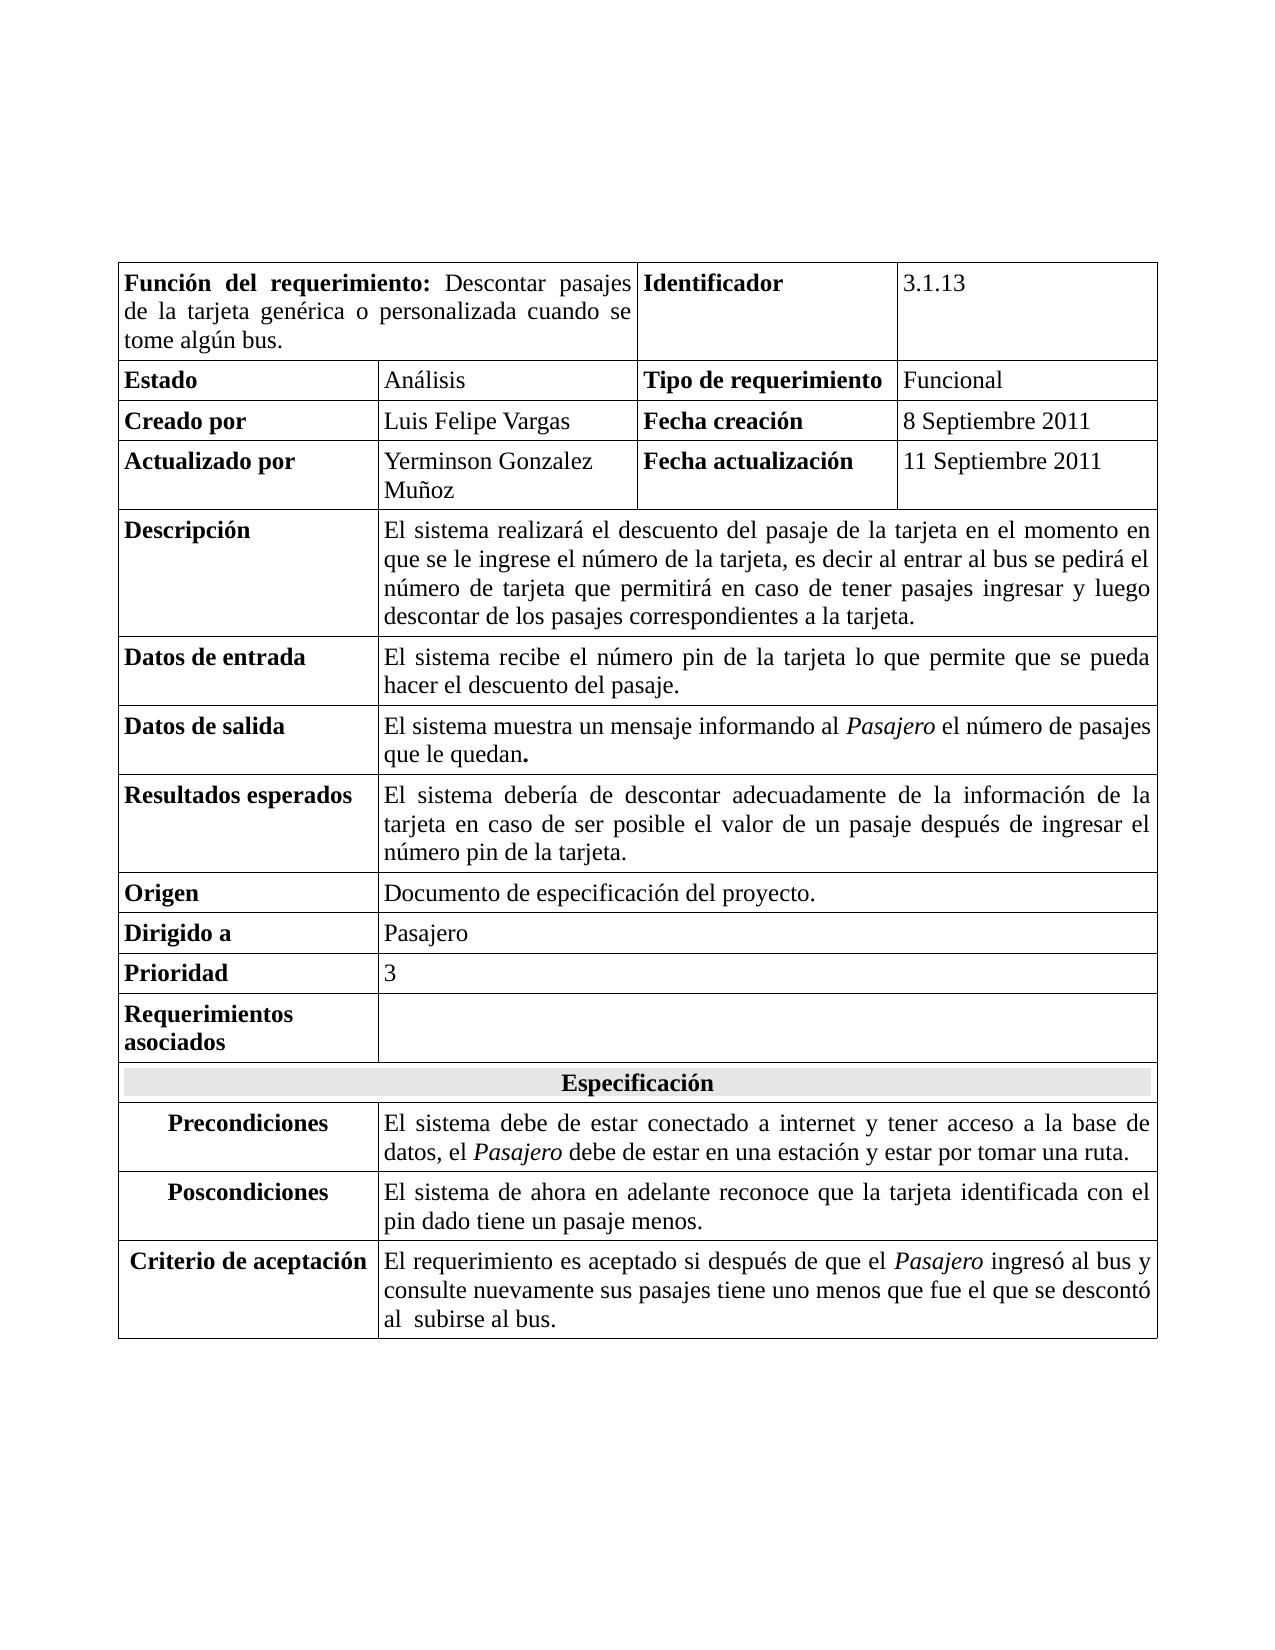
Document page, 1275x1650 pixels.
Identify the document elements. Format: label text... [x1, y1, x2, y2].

table_cell El sistema recibe el número pin de la tarjeta lo que permite que se pueda hacer el descuento del pasaje. [379, 637, 1157, 705]
table_cell Descripción [119, 510, 378, 636]
table_cell El sistema realizará el descuento del pasaje de la tarjeta en el momento en que se le ingrese el número de la tarjeta, es decir al entrar al bus se pedirá el número de tarjeta que permitirá en caso de tener pasajes ingresar y luego descontar de los pasajes correspondientes a la tarjeta. [379, 510, 1157, 636]
table_cell Fecha creación [638, 401, 897, 440]
table_cell Requerimientos asociados [119, 994, 378, 1062]
table_cell Documento de especificación del proyecto. [379, 873, 1157, 912]
table_cell El sistema muestra un mensaje informando al Pasajero el número de pasajes que le quedan. [379, 706, 1157, 774]
table_cell Poscondiciones [119, 1172, 378, 1240]
table_cell El requerimiento es aceptado si después de que el Pasajero ingresó al bus y consulte nuevamente sus pasajes tiene uno menos que fue el que se descontó al subirse al bus. [379, 1241, 1157, 1338]
table_cell Especificación [119, 1063, 1157, 1102]
table_cell Dirigido a [119, 913, 378, 952]
table_cell El sistema de ahora en adelante reconoce que la tarjeta identificada con el pin dado tiene un pasaje menos. [379, 1172, 1157, 1240]
table_cell Estado [119, 361, 378, 400]
table_cell Actualizado por [119, 441, 378, 509]
table_cell Origen [119, 873, 378, 912]
table_cell Funcional [898, 361, 1157, 400]
table_cell Resultados esperados [119, 775, 378, 872]
table_cell Datos de salida [119, 706, 378, 774]
table_header Identificador [638, 263, 897, 360]
table_cell El sistema debería de descontar adecuadamente de la información de la tarjeta en caso de ser posible el valor de un pasaje después de ingresar el número pin de la tarjeta. [379, 775, 1157, 872]
table_cell 8 Septiembre 2011 [898, 401, 1157, 440]
table_header 3.1.13 [898, 263, 1157, 360]
table_cell Yerminson Gonzalez Muñoz [379, 441, 637, 509]
table_cell Creado por [119, 401, 378, 440]
table_cell Pasajero [379, 913, 1157, 952]
table_cell Criterio de aceptación [119, 1241, 378, 1338]
table_cell Datos de entrada [119, 637, 378, 705]
table_cell El sistema debe de estar conectado a internet y tener acceso a la base de datos, el Pasajero debe de estar en una estación y estar por tomar una ruta. [379, 1103, 1157, 1171]
table_cell Fecha actualización [638, 441, 897, 509]
table_cell Luis Felipe Vargas [379, 401, 637, 440]
table_cell [379, 994, 1157, 1062]
table_cell Tipo de requerimiento [638, 361, 897, 400]
table_cell 11 Septiembre 2011 [898, 441, 1157, 509]
table_cell Prioridad [119, 954, 378, 993]
table_cell Precondiciones [119, 1103, 378, 1171]
table_cell 3 [379, 954, 1157, 993]
table_cell Análisis [379, 361, 637, 400]
table_header Función del requerimiento: Descontar pasajes de la tarjeta genérica o personalizada cuando se tome algún bus. [119, 263, 637, 360]
